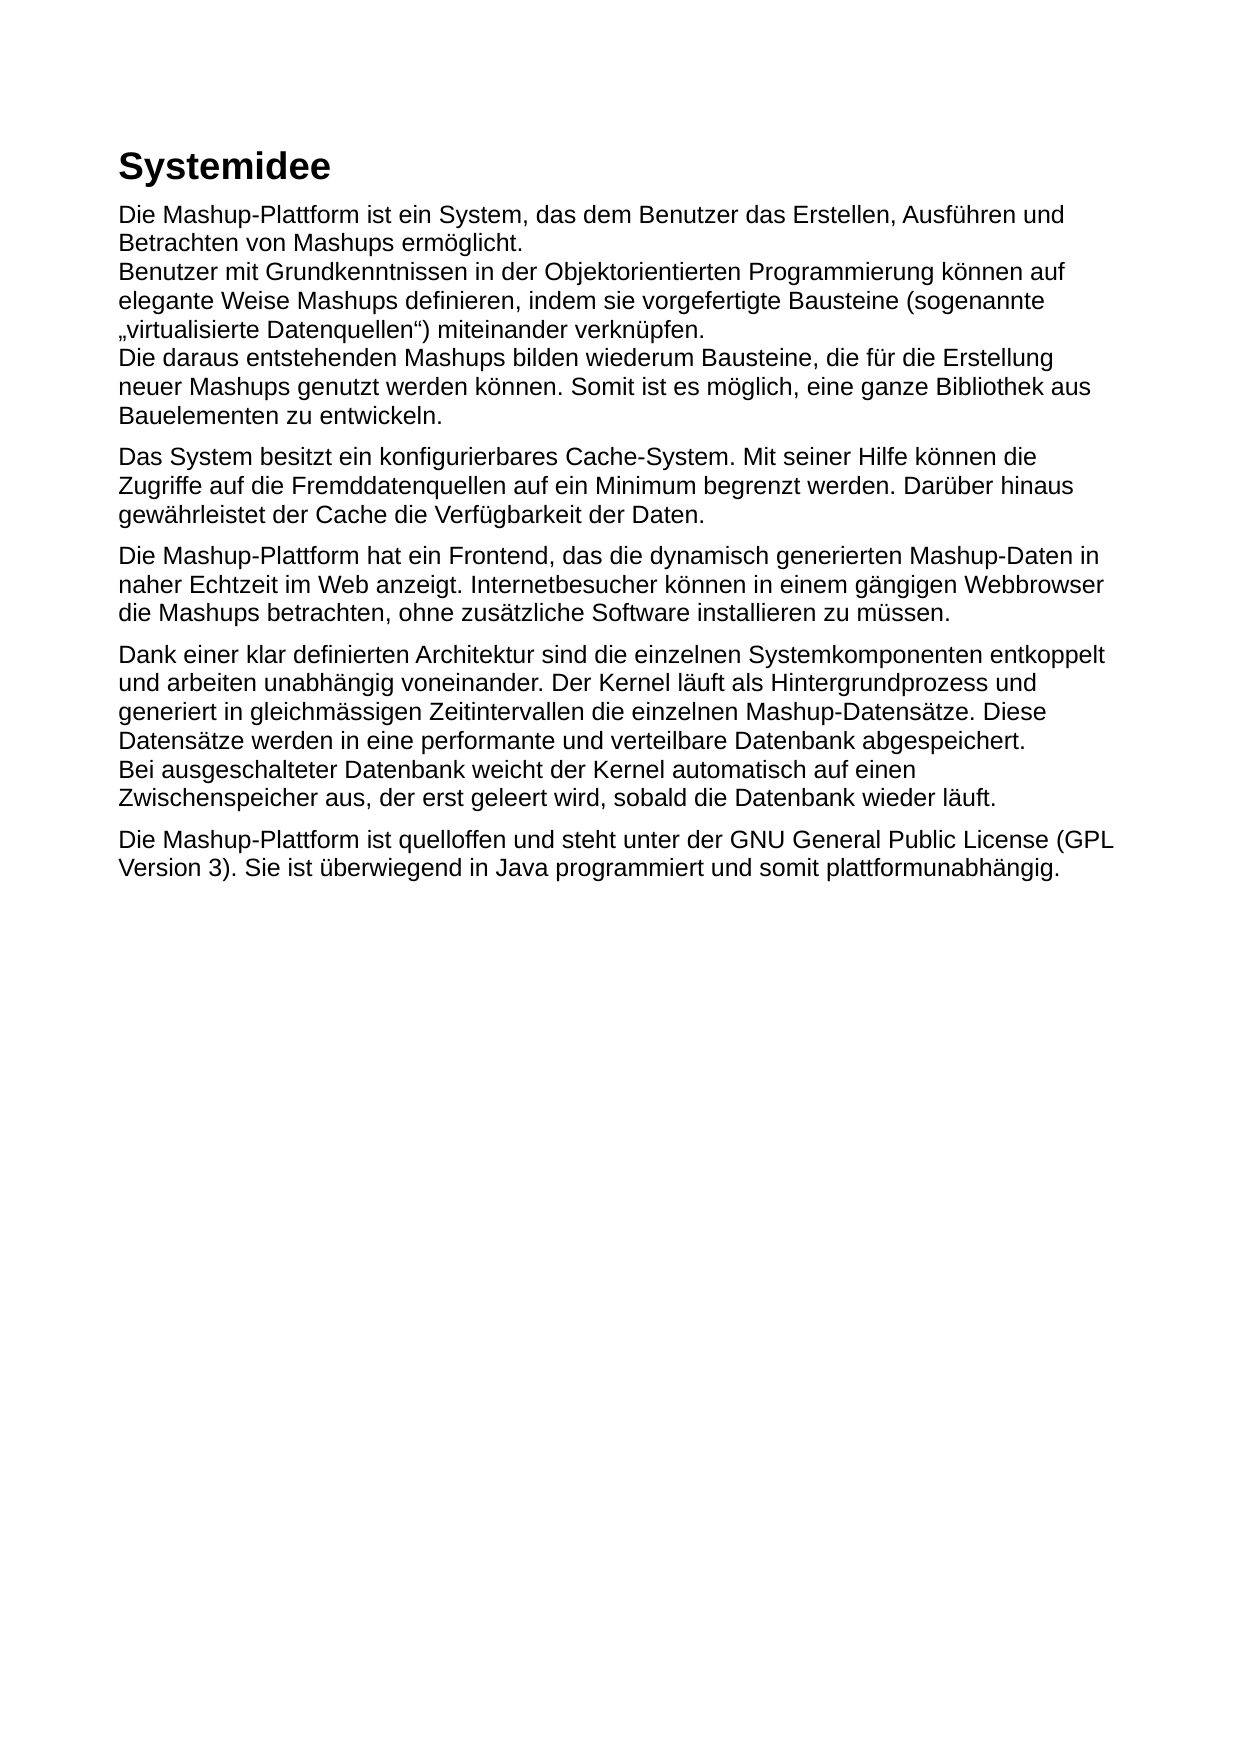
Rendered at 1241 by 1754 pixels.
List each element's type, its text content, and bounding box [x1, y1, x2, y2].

subtitle Systemidee [118, 143, 1122, 187]
text Dank einer klar definierten Architektur sind die einzelnen Systemkomponenten entkoppelt und arbeiten unabhängig voneinander. Der Kernel läuft als Hintergrundprozess und generiert in gleichmässigen Zeitintervallen die einzelnen Mashup-Datensätze. Diese Datensätze werden in eine performante und verteilbare Datenbank abgespeichert. Bei ausgeschalteter Datenbank weicht der Kernel automatisch auf einen Zwischenspeicher aus, der erst geleert wird, sobald die Datenbank wieder läuft. [118, 640, 1122, 812]
text Die Mashup-Plattform hat ein Frontend, das die dynamisch generierten Mashup-Daten in naher Echtzeit im Web anzeigt. Internetbesucher können in einem gängigen Webbrowser die Mashups betrachten, ohne zusätzliche Software installieren zu müssen. [118, 541, 1122, 627]
text Das System besitzt ein konfigurierbares Cache-System. Mit seiner Hilfe können die Zugriffe auf die Fremddatenquellen auf ein Minimum begrenzt werden. Darüber hinaus gewährleistet der Cache die Verfügbarkeit der Daten. [118, 442, 1122, 528]
text Die Mashup-Plattform ist quelloffen und steht unter der GNU General Public License (GPL Version 3). Sie ist überwiegend in Java programmiert und somit plattformunabhängig. [118, 825, 1122, 882]
text Die Mashup-Plattform ist ein System, das dem Benutzer das Erstellen, Ausführen und Betrachten von Mashups ermöglicht. Benutzer mit Grundkenntnissen in der Objektorientierten Programmierung können auf elegante Weise Mashups definieren, indem sie vorgefertigte Bausteine (sogenannte „virtualisierte Datenquellen“) miteinander verknüpfen. Die daraus entstehenden Mashups bilden wiederum Bausteine, die für die Erstellung neuer Mashups genutzt werden können. Somit ist es möglich, eine ganze Bibliothek aus Bauelementen zu entwickeln. [118, 200, 1122, 430]
